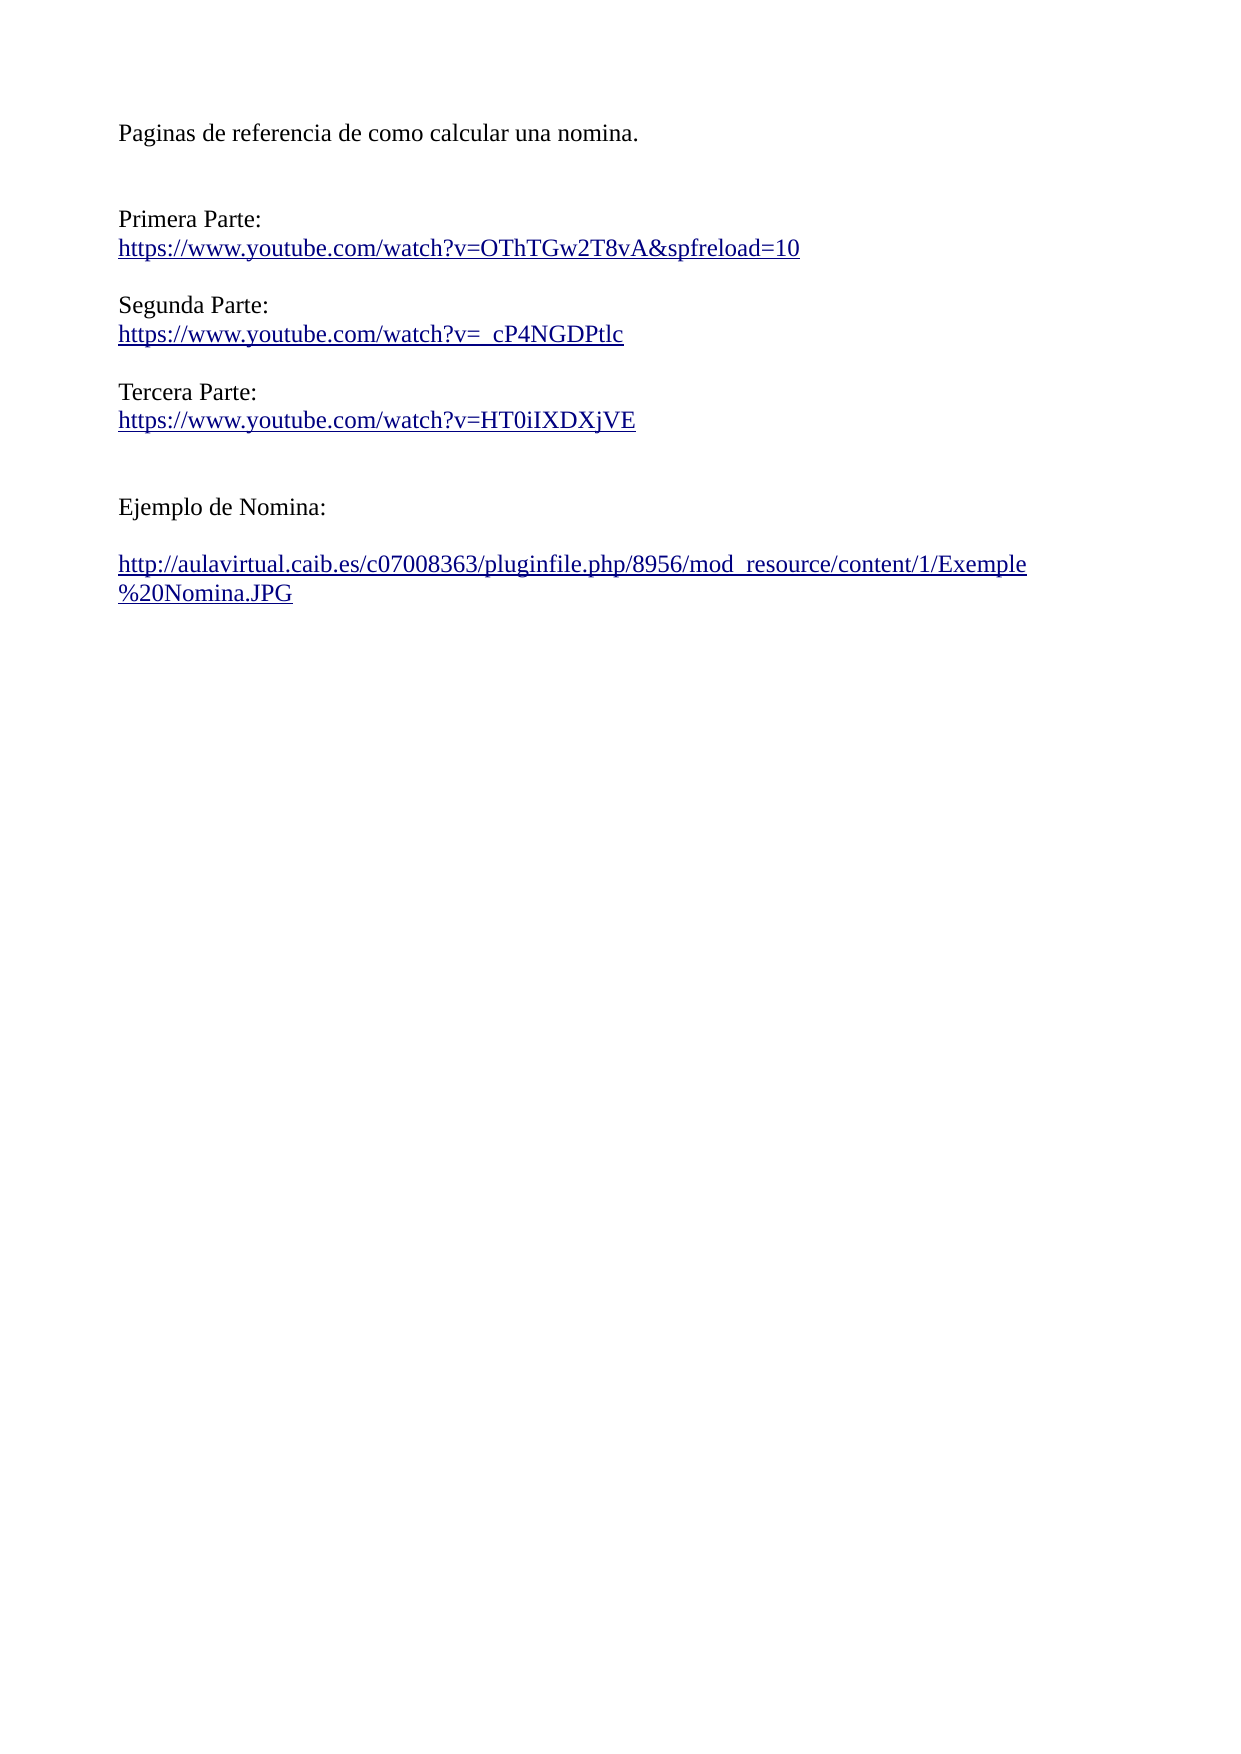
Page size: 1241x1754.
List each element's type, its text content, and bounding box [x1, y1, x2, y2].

text Segunda Parte: [118, 291, 1122, 319]
text http://aulavirtual.caib.es/c07008363/pluginfile.php/8956/mod_resource/content/1/Exemple%20Nomina.JPG [118, 549, 1122, 607]
text Tercera Parte: [118, 377, 1122, 406]
text https://www.youtube.com/watch?v=HT0iIXDXjVE [118, 406, 1122, 434]
text Ejemplo de Nomina: [118, 492, 1122, 521]
text Primera Parte: [118, 204, 1122, 233]
text https://www.youtube.com/watch?v=_cP4NGDPtlc [118, 319, 1122, 348]
text Paginas de referencia de como calcular una nomina. [118, 118, 1122, 147]
text https://www.youtube.com/watch?v=OThTGw2T8vA&spfreload=10 [118, 233, 1122, 262]
